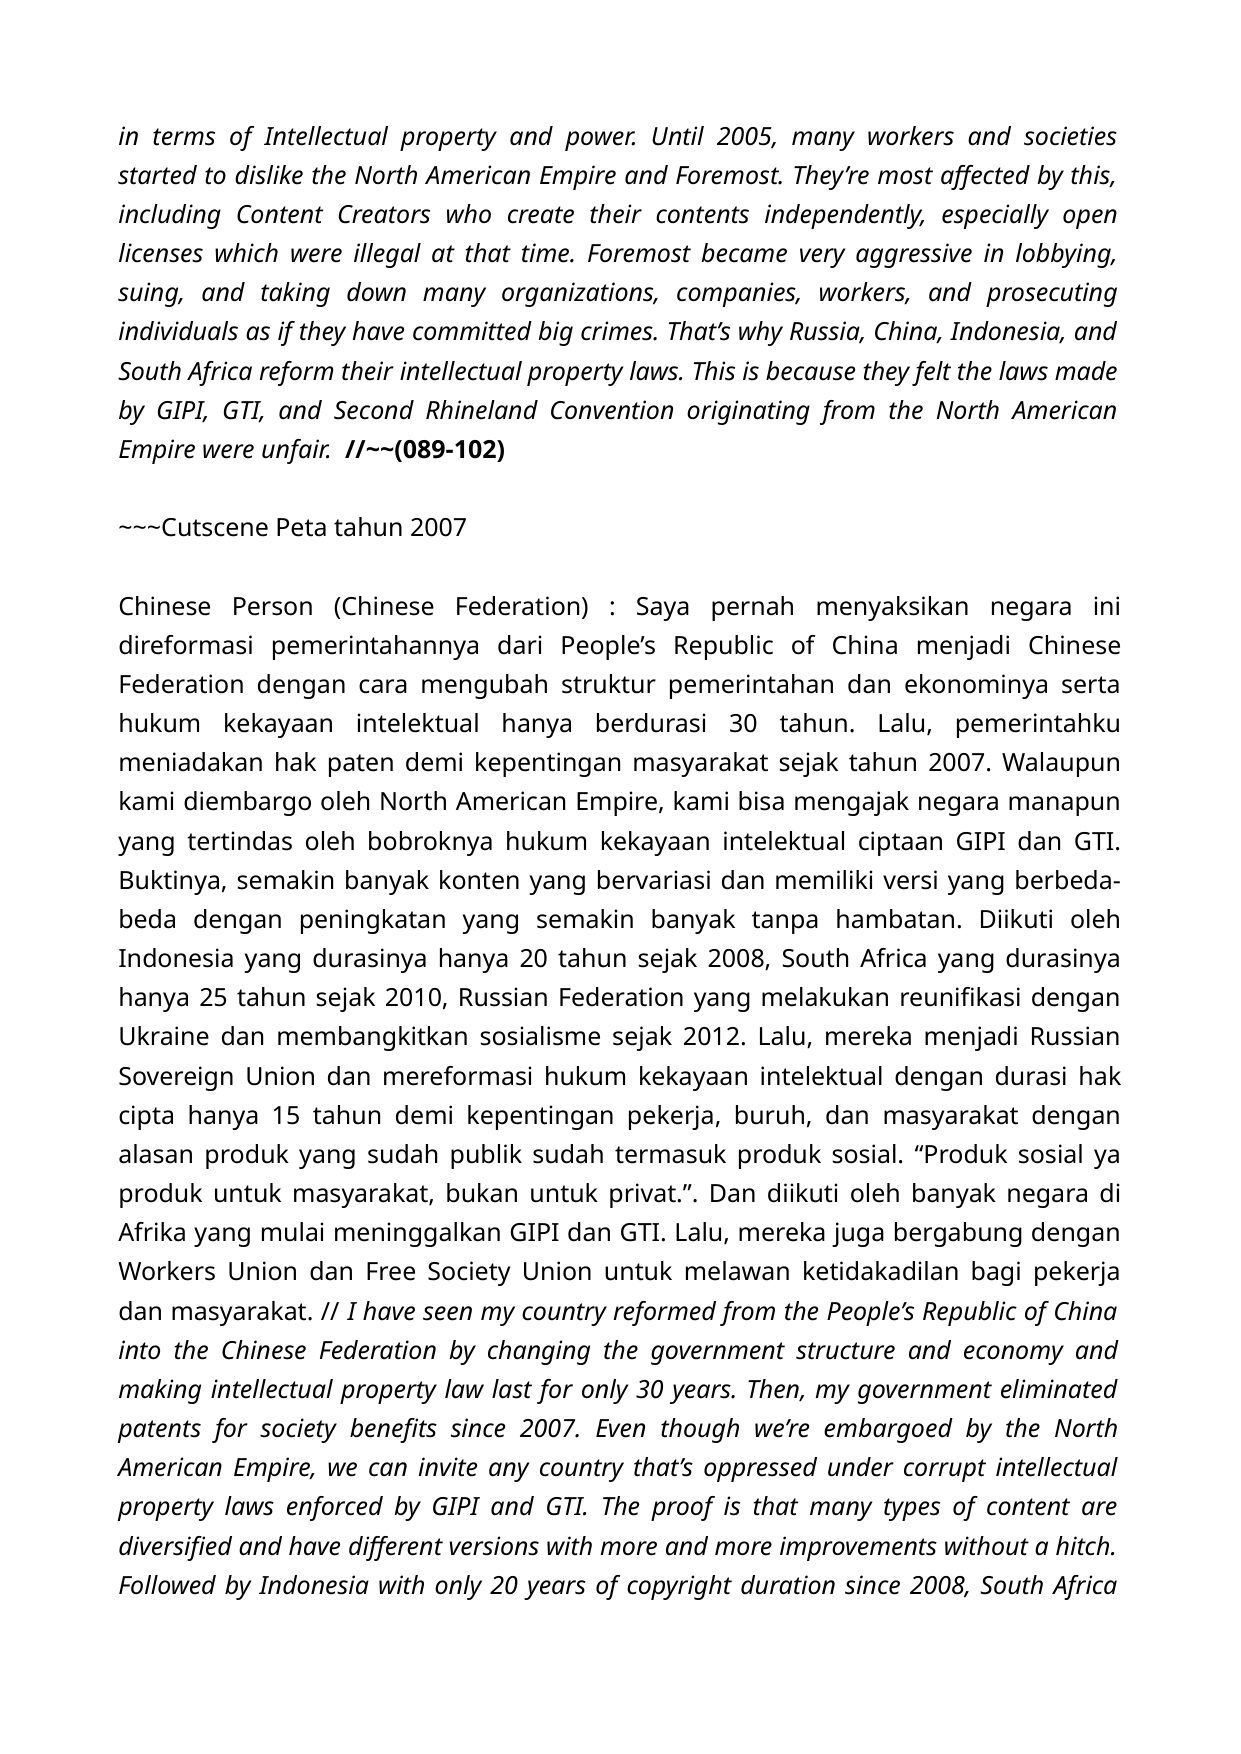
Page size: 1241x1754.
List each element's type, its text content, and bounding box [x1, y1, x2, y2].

text ~~~Cutscene Peta tahun 2007 [118, 510, 1122, 544]
text Chinese Person (Chinese Federation) : Saya pernah menyaksikan negara ini direformasi pemerintahannya dari People’s Republic of China menjadi Chinese Federation dengan cara mengubah struktur pemerintahan dan ekonominya serta hukum kekayaan intelektual hanya berdurasi 30 tahun. Lalu, pemerintahku meniadakan hak paten demi kepentingan masyarakat sejak tahun 2007. Walaupun kami diembargo oleh North American Empire, kami bisa mengajak negara manapun yang tertindas oleh bobroknya hukum kekayaan intelektual ciptaan GIPI dan GTI. Buktinya, semakin banyak konten yang bervariasi dan memiliki versi yang berbeda-beda dengan peningkatan yang semakin banyak tanpa hambatan. Diikuti oleh Indonesia yang durasinya hanya 20 tahun sejak 2008, South Africa yang durasinya hanya 25 tahun sejak 2010, Russian Federation yang melakukan reunifikasi dengan Ukraine dan membangkitkan sosialisme sejak 2012. Lalu, mereka menjadi Russian Sovereign Union dan mereformasi hukum kekayaan intelektual dengan durasi hak cipta hanya 15 tahun demi kepentingan pekerja, buruh, dan masyarakat dengan alasan produk yang sudah publik sudah termasuk produk sosial. “Produk sosial ya produk untuk masyarakat, bukan untuk privat.”. Dan diikuti oleh banyak negara di Afrika yang mulai meninggalkan GIPI dan GTI. Lalu, mereka juga bergabung dengan Workers Union dan Free Society Union untuk melawan ketidakadilan bagi pekerja dan masyarakat. // I have seen my country reformed from the People’s Republic of China into the Chinese Federation by changing the government structure and economy and making intellectual property law last for only 30 years. Then, my government eliminated patents for society benefits since 2007. Even though we’re embargoed by the North American Empire, we can invite any country that’s oppressed under corrupt intellectual property laws enforced by GIPI and GTI. The proof is that many types of content are diversified and have different versions with more and more improvements without a hitch. Followed by Indonesia with only 20 years of copyright duration since 2008, South Africa [118, 588, 1122, 1601]
text in terms of Intellectual property and power. Until 2005, many workers and societies started to dislike the North American Empire and Foremost. They’re most affected by this, including Content Creators who create their contents independently, especially open licenses which were illegal at that time. Foremost became very aggressive in lobbying, suing, and taking down many organizations, companies, workers, and prosecuting individuals as if they have committed big crimes. That’s why Russia, China, Indonesia, and South Africa reform their intellectual property laws. This is because they felt the laws made by GIPI, GTI, and Second Rhineland Convention originating from the North American Empire were unfair. //~~(089-102) [118, 118, 1122, 466]
